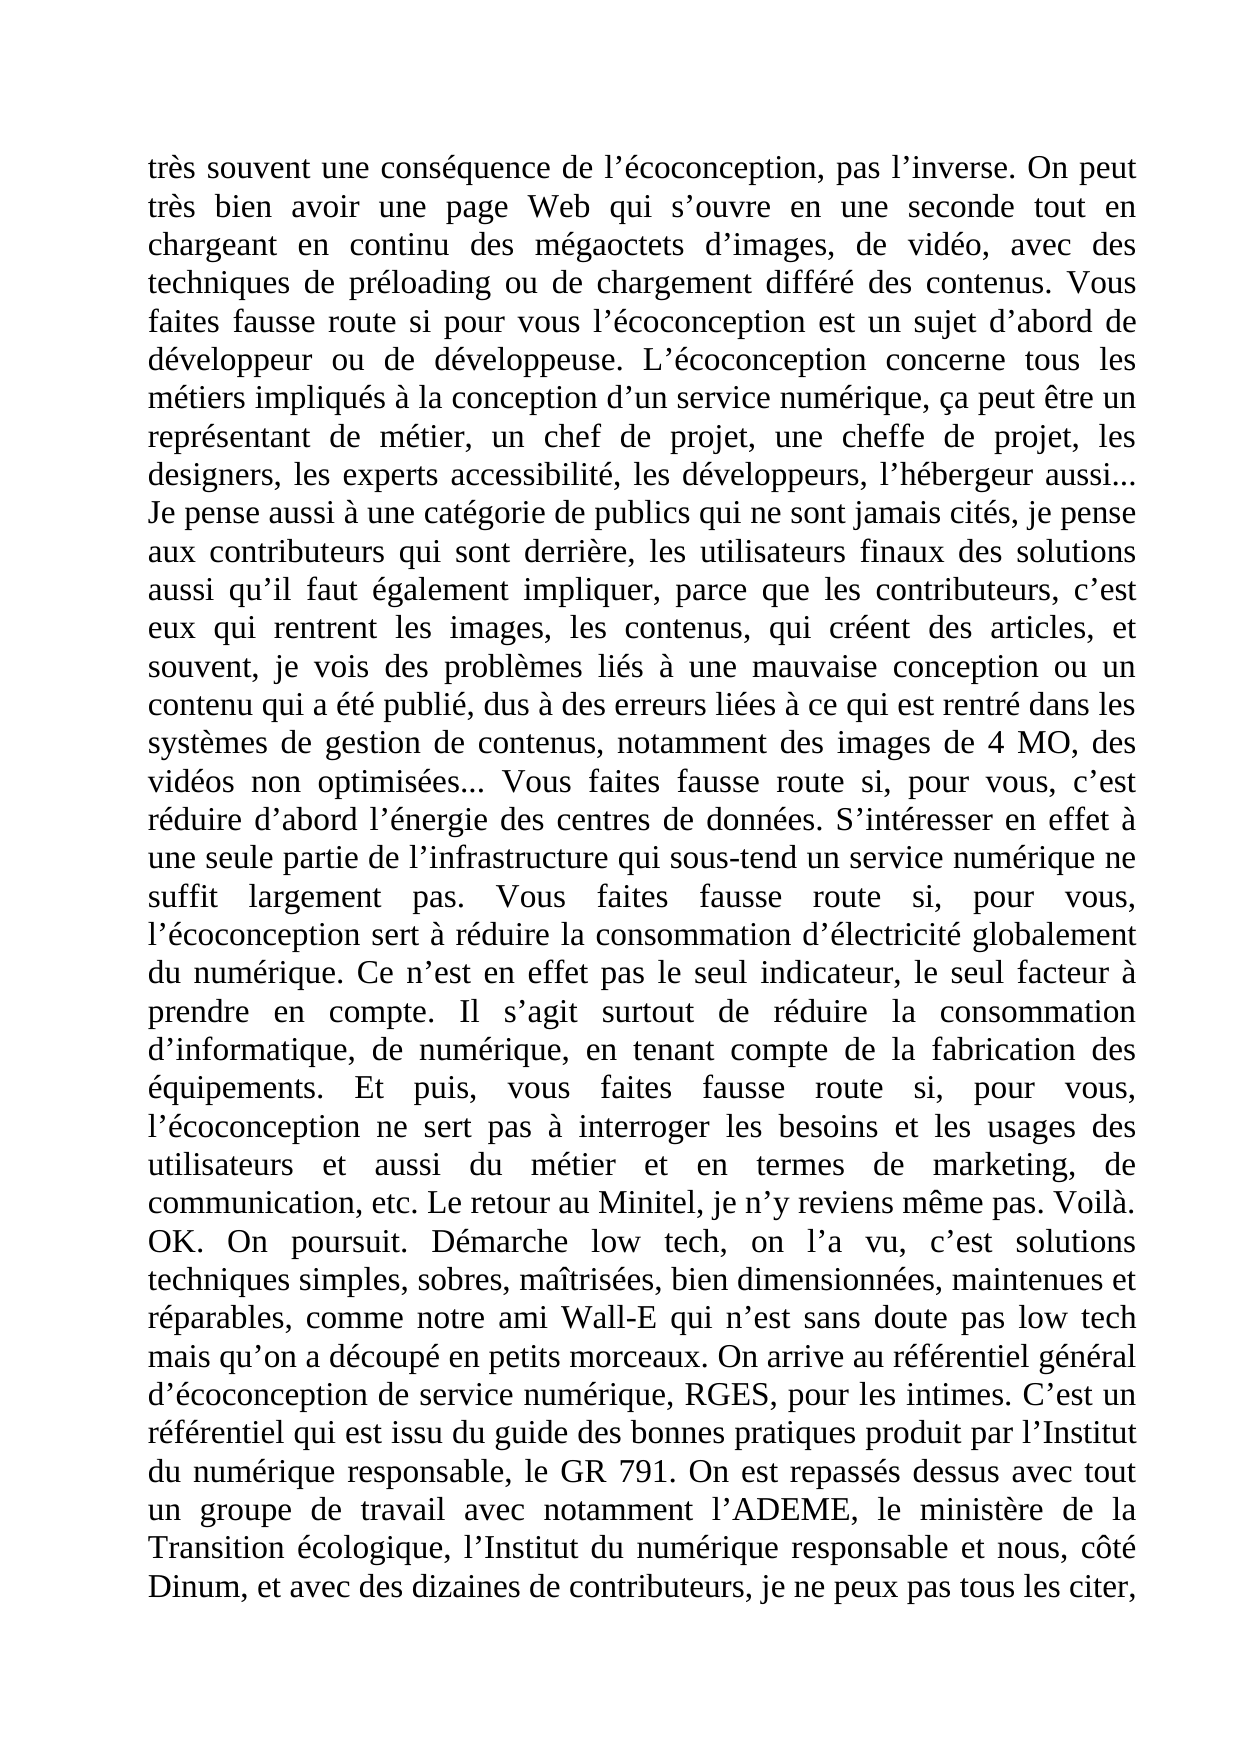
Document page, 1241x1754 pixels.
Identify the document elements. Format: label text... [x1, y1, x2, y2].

text OK. On poursuit. Démarche low tech, on l’a vu, c’est solutions techniques simples, sobres, maîtrisées, bien dimensionnées, maintenues et réparables, comme notre ami Wall-E qui n’est sans doute pas low tech mais qu’on a découpé en petits morceaux. On arrive au référentiel général d’écoconception de service numérique, RGES, pour les intimes. C’est un référentiel qui est issu du guide des bonnes pratiques produit par l’Institut du numérique responsable, le GR 791. On est repassés dessus avec tout un groupe de travail avec notamment l’ADEME, le ministère de la Transition écologique, l’Institut du numérique responsable et nous, côté Dinum, et avec des dizaines de contributeurs, je ne peux pas tous les citer, [148, 1221, 1137, 1604]
text très souvent une conséquence de l’écoconception, pas l’inverse. On peut très bien avoir une page Web qui s’ouvre en une seconde tout en chargeant en continu des mégaoctets d’images, de vidéo, avec des techniques de préloading ou de chargement différé des contenus. Vous faites fausse route si pour vous l’écoconception est un sujet d’abord de développeur ou de développeuse. L’écoconception concerne tous les métiers impliqués à la conception d’un service numérique, ça peut être un représentant de métier, un chef de projet, une cheffe de projet, les designers, les experts accessibilité, les développeurs, l’hébergeur aussi... Je pense aussi à une catégorie de publics qui ne sont jamais cités, je pense aux contributeurs qui sont derrière, les utilisateurs finaux des solutions aussi qu’il faut également impliquer, parce que les contributeurs, c’est eux qui rentrent les images, les contenus, qui créent des articles, et souvent, je vois des problèmes liés à une mauvaise conception ou un contenu qui a été publié, dus à des erreurs liées à ce qui est rentré dans les systèmes de gestion de contenus, notamment des images de 4 MO, des vidéos non optimisées... Vous faites fausse route si, pour vous, c’est réduire d’abord l’énergie des centres de données. S’intéresser en effet à une seule partie de l’infrastructure qui sous-tend un service numérique ne suffit largement pas. Vous faites fausse route si, pour vous, l’écoconception sert à réduire la consommation d’électricité globalement du numérique. Ce n’est en effet pas le seul indicateur, le seul facteur à prendre en compte. Il s’agit surtout de réduire la consommation d’informatique, de numérique, en tenant compte de la fabrication des équipements. Et puis, vous faites fausse route si, pour vous, l’écoconception ne sert pas à interroger les besoins et les usages des utilisateurs et aussi du métier et en termes de marketing, de communication, etc. Le retour au Minitel, je n’y reviens même pas. Voilà. [148, 148, 1137, 1221]
